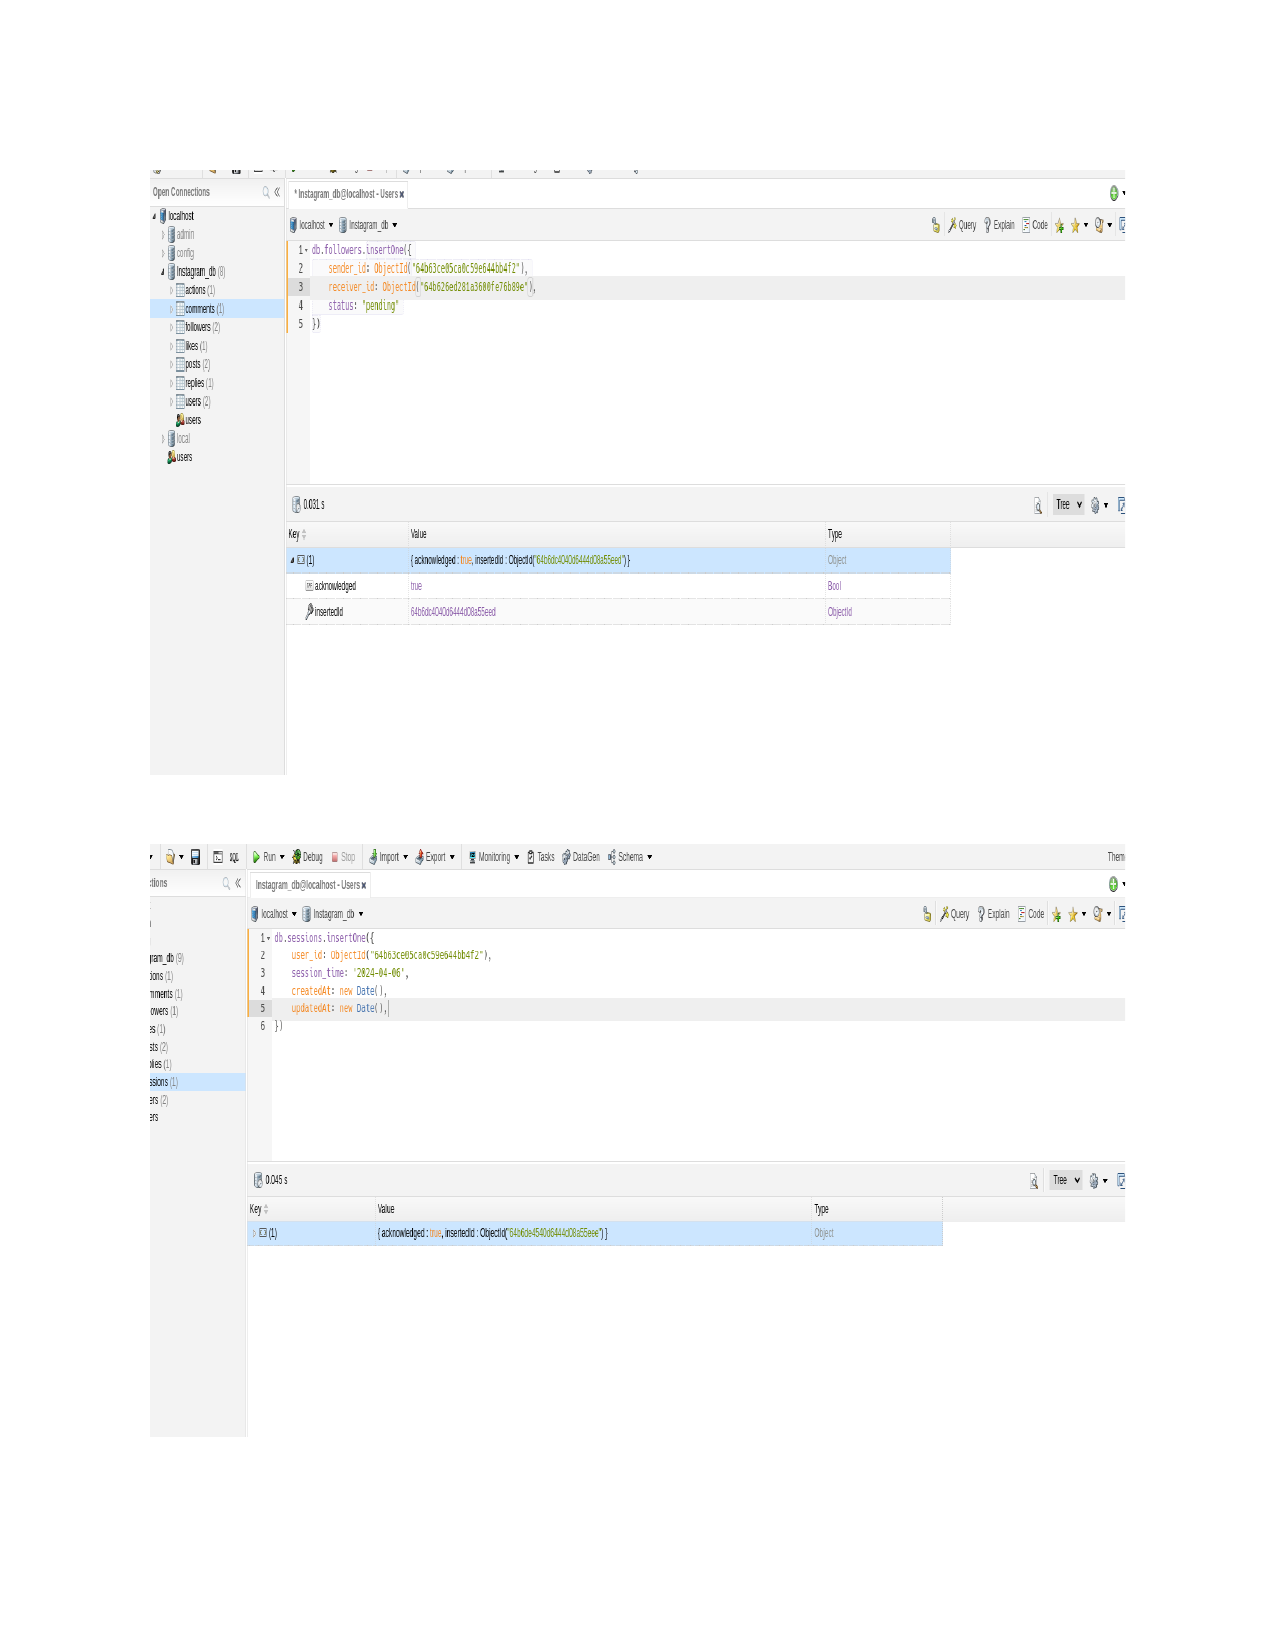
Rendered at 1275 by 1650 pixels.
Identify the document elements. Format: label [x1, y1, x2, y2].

picture [150, 844, 1125, 1437]
picture [150, 170, 1125, 775]
